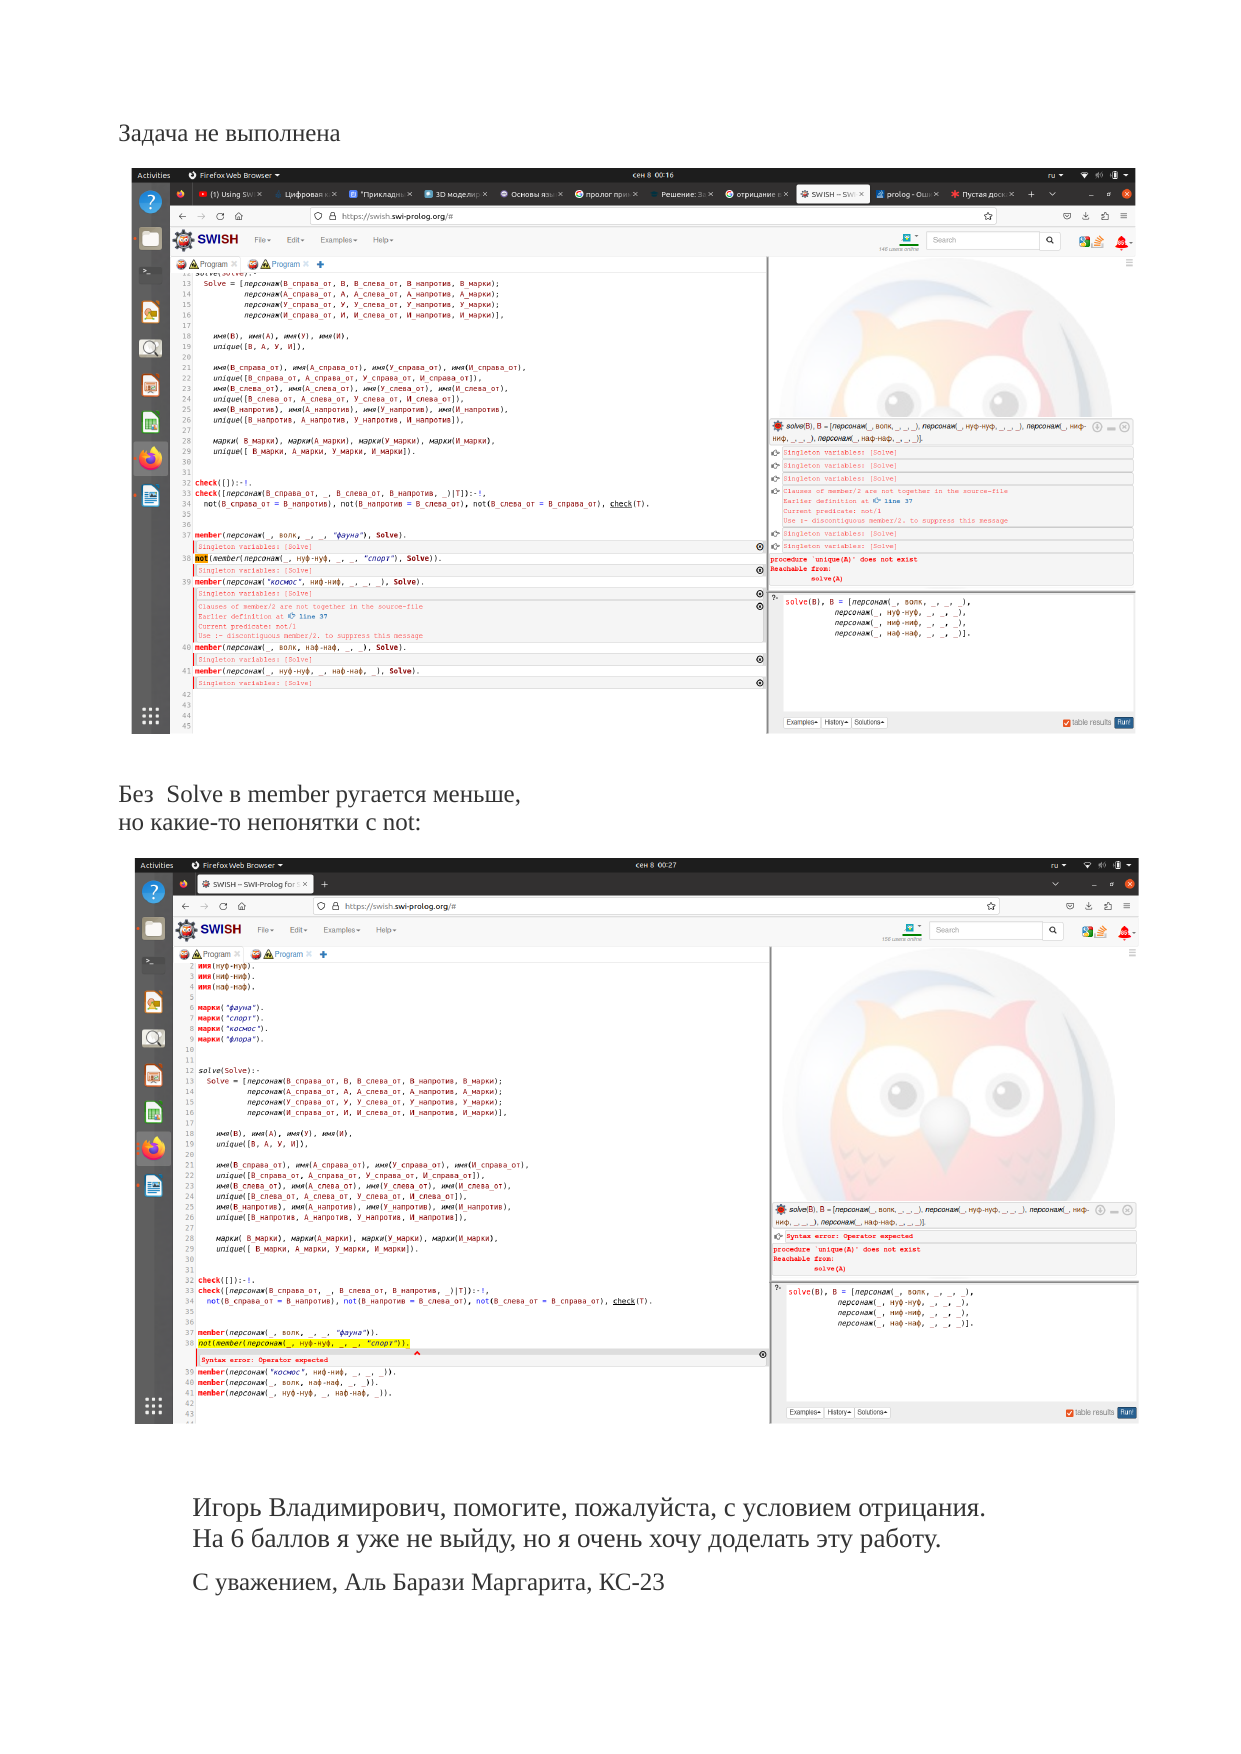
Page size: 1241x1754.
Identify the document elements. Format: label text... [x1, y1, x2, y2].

picture [131, 168, 1136, 734]
text Задача не выполнена [118, 118, 1122, 147]
text С уважением, Аль Барази Маргарита, КС-23 [118, 1567, 1122, 1596]
text Без Solve в member ругается меньше, [118, 779, 1122, 807]
text но какие-то непонятки с not: [118, 807, 1122, 836]
text Игорь Владимирович, помогите, пожалуйста, с условием отрицания. [118, 1491, 1122, 1522]
picture [134, 858, 1139, 1424]
text На 6 баллов я уже не выйду, но я очень хочу доделать эту работу. [118, 1522, 1122, 1553]
